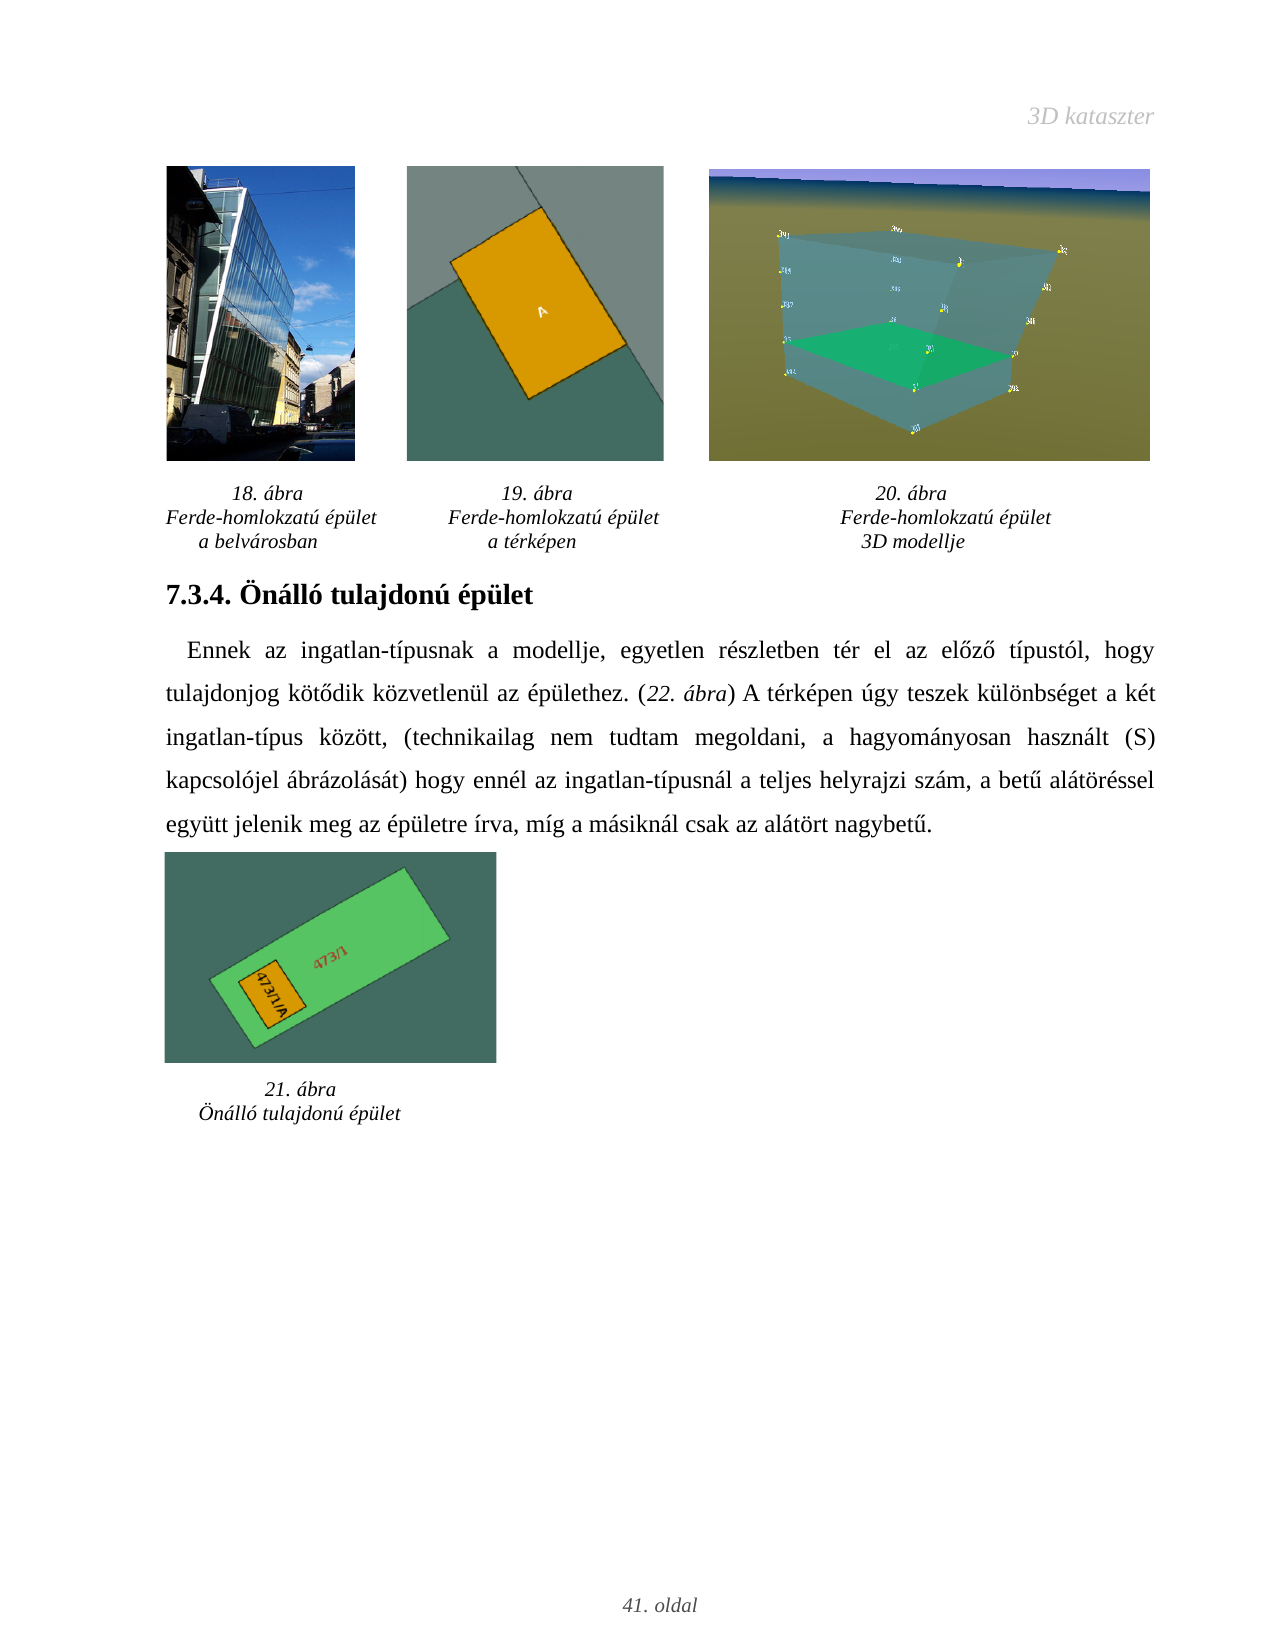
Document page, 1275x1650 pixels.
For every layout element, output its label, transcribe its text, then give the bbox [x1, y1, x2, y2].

text a belvárosban a térképen 3D modellje [166, 529, 1156, 553]
picture [406, 166, 664, 461]
text 18. ábra 19. ábra 20. ábra [166, 481, 1156, 505]
subtitle Önálló tulajdonú épület [166, 577, 1156, 611]
picture [709, 169, 1150, 461]
text Ferde-homlokzatú épület Ferde-homlokzatú épület Ferde-homlokzatú épület [166, 505, 1156, 529]
picture [166, 166, 355, 461]
text Ennek az ingatlan-típusnak a modellje, egyetlen részletben tér el az előző típustól, hogy tulajdonjog kötődik közvetlenül az épülethez. (22. ábra) A térképen úgy teszek különbséget a két ingatlan-típus között, (technikailag nem tudtam megoldani, a hagyományosan használt (S) kapcsolójel ábrázolását) hogy ennél az ingatlan-típusnál a teljes helyrajzi szám, a betű alátöréssel együtt jelenik meg az épületre írva, míg a másiknál csak az alátört nagybetű. [166, 634, 1156, 838]
text Önálló tulajdonú épület [166, 1101, 1156, 1125]
picture [164, 852, 497, 1063]
text 21. ábra [166, 1077, 1156, 1101]
